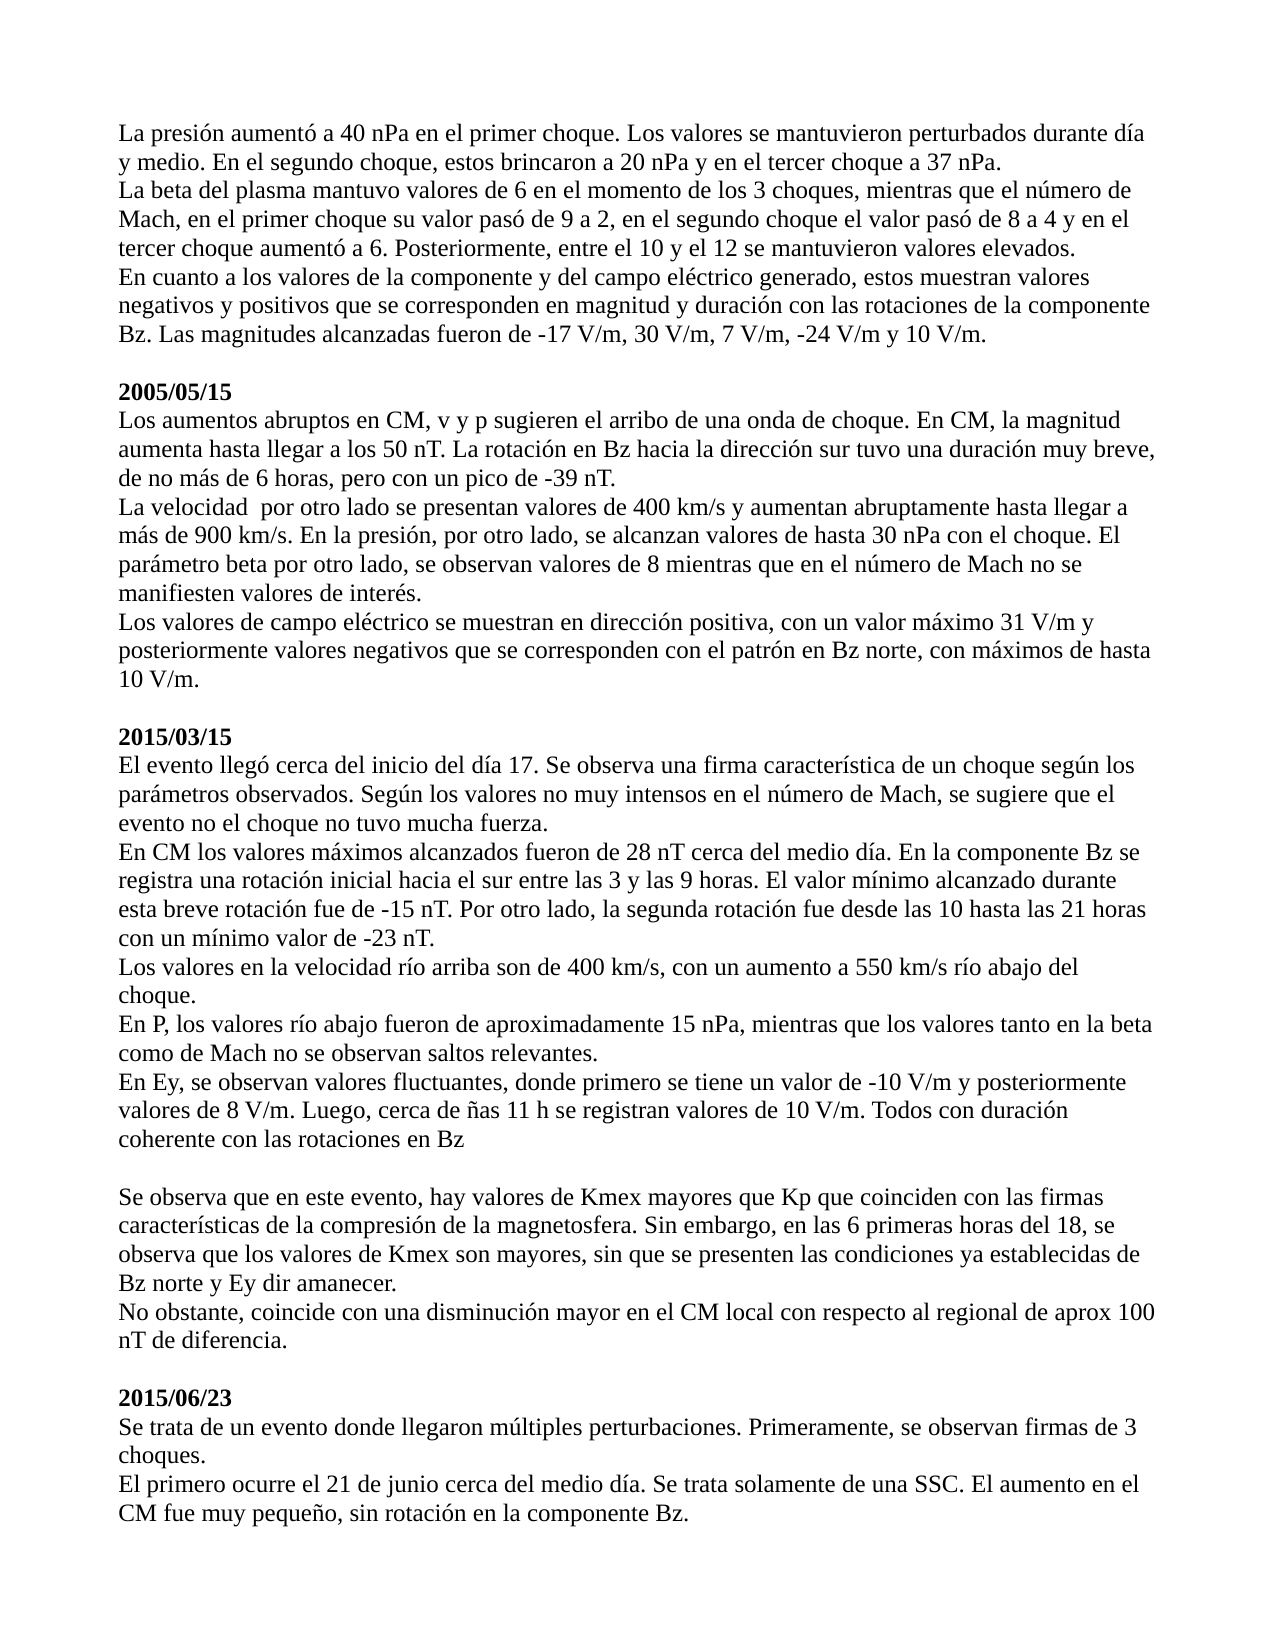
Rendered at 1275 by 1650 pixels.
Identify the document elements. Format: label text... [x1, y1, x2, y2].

text Se trata de un evento donde llegaron múltiples perturbaciones. Primeramente, se observan firmas de 3 choques. [118, 1412, 1157, 1469]
text La presión aumentó a 40 nPa en el primer choque. Los valores se mantuvieron perturbados durante día y medio. En el segundo choque, estos brincaron a 20 nPa y en el tercer choque a 37 nPa. [118, 118, 1157, 176]
text En cuanto a los valores de la componente y del campo eléctrico generado, estos muestran valores negativos y positivos que se corresponden en magnitud y duración con las rotaciones de la componente Bz. Las magnitudes alcanzadas fueron de -17 V/m, 30 V/m, 7 V/m, -24 V/m y 10 V/m. [118, 262, 1157, 348]
text El evento llegó cerca del inicio del día 17. Se observa una firma característica de un choque según los parámetros observados. Según los valores no muy intensos en el número de Mach, se sugiere que el evento no el choque no tuvo mucha fuerza. [118, 751, 1157, 837]
text La velocidad por otro lado se presentan valores de 400 km/s y aumentan abruptamente hasta llegar a más de 900 km/s. En la presión, por otro lado, se alcanzan valores de hasta 30 nPa con el choque. El parámetro beta por otro lado, se observan valores de 8 mientras que en el número de Mach no se manifiesten valores de interés. [118, 492, 1157, 607]
text 2015/06/23 [118, 1383, 1157, 1412]
text En Ey, se observan valores fluctuantes, donde primero se tiene un valor de -10 V/m y posteriormente valores de 8 V/m. Luego, cerca de ñas 11 h se registran valores de 10 V/m. Todos con duración coherente con las rotaciones en Bz [118, 1067, 1157, 1153]
text Se observa que en este evento, hay valores de Kmex mayores que Kp que coinciden con las firmas características de la compresión de la magnetosfera. Sin embargo, en las 6 primeras horas del 18, se observa que los valores de Kmex son mayores, sin que se presenten las condiciones ya establecidas de Bz norte y Ey dir amanecer. [118, 1182, 1157, 1297]
text Los aumentos abruptos en CM, v y p sugieren el arribo de una onda de choque. En CM, la magnitud aumenta hasta llegar a los 50 nT. La rotación en Bz hacia la dirección sur tuvo una duración muy breve, de no más de 6 horas, pero con un pico de -39 nT. [118, 406, 1157, 492]
text 2005/05/15 [118, 377, 1157, 406]
text Los valores de campo eléctrico se muestran en dirección positiva, con un valor máximo 31 V/m y posteriormente valores negativos que se corresponden con el patrón en Bz norte, con máximos de hasta 10 V/m. [118, 607, 1157, 693]
text 2015/03/15 [118, 722, 1157, 751]
text En CM los valores máximos alcanzados fueron de 28 nT cerca del medio día. En la componente Bz se registra una rotación inicial hacia el sur entre las 3 y las 9 horas. El valor mínimo alcanzado durante esta breve rotación fue de -15 nT. Por otro lado, la segunda rotación fue desde las 10 hasta las 21 horas con un mínimo valor de -23 nT. [118, 837, 1157, 952]
text El primero ocurre el 21 de junio cerca del medio día. Se trata solamente de una SSC. El aumento en el CM fue muy pequeño, sin rotación en la componente Bz. [118, 1469, 1157, 1527]
text La beta del plasma mantuvo valores de 6 en el momento de los 3 choques, mientras que el número de Mach, en el primer choque su valor pasó de 9 a 2, en el segundo choque el valor pasó de 8 a 4 y en el tercer choque aumentó a 6. Posteriormente, entre el 10 y el 12 se mantuvieron valores elevados. [118, 176, 1157, 262]
text En P, los valores río abajo fueron de aproximadamente 15 nPa, mientras que los valores tanto en la beta como de Mach no se observan saltos relevantes. [118, 1009, 1157, 1067]
text No obstante, coincide con una disminución mayor en el CM local con respecto al regional de aprox 100 nT de diferencia. [118, 1297, 1157, 1354]
text Los valores en la velocidad río arriba son de 400 km/s, con un aumento a 550 km/s río abajo del choque. [118, 952, 1157, 1009]
